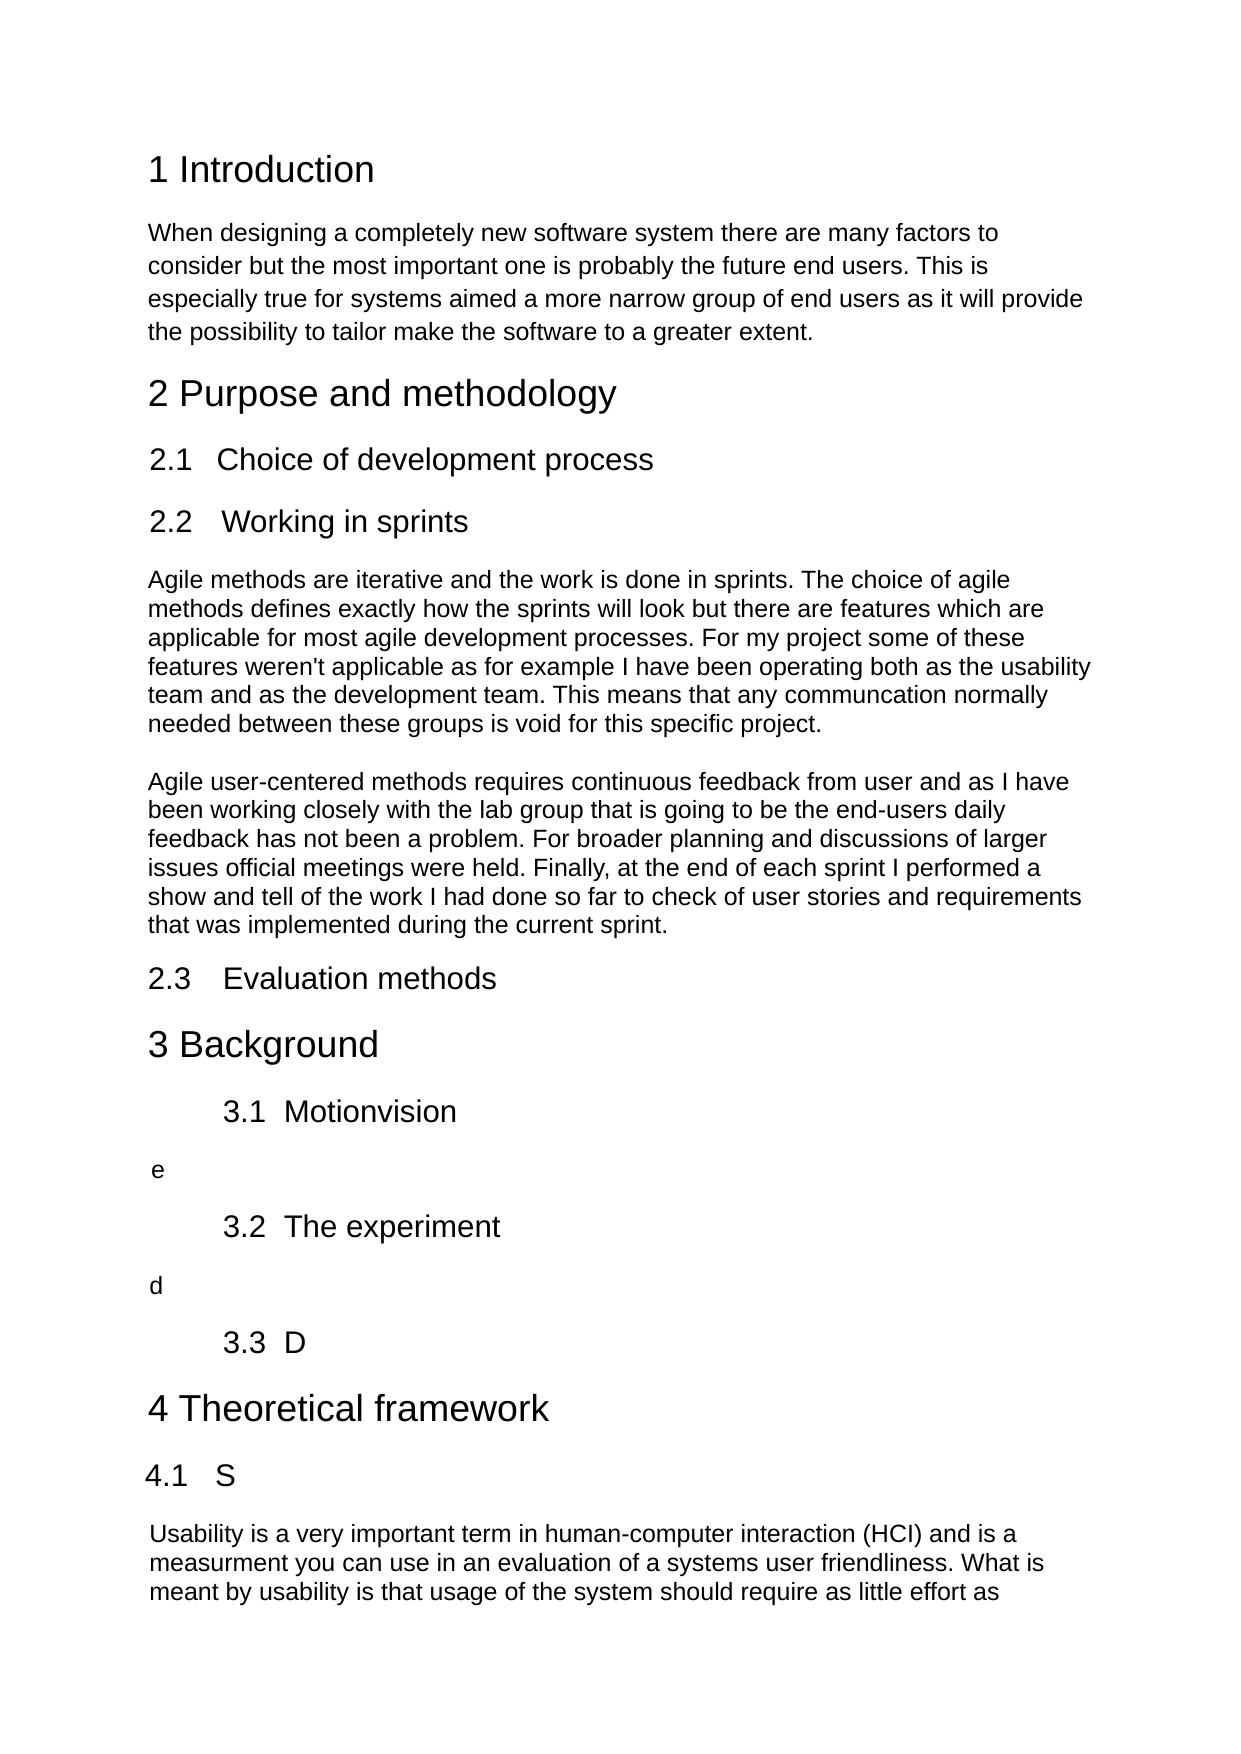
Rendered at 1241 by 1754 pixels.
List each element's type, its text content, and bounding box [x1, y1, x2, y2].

text 2 Purpose and methodology [148, 371, 1093, 414]
text 4 Theoretical framework [148, 1387, 1093, 1430]
list e [113, 1155, 1093, 1183]
text 3 Background [148, 1022, 1093, 1065]
list D [223, 1324, 1093, 1360]
list The experiment [223, 1208, 1093, 1244]
list Working in sprints [149, 503, 1093, 539]
list S [144, 1457, 1093, 1493]
list d [112, 1271, 1093, 1299]
list Usability is a very important term in human-computer interaction (HCI) and is a measurment you can use in an evaluation of a systems user friendliness. What is meant by usability is that usage of the system should require as little effort as [112, 1519, 1093, 1605]
text When designing a completely new software system there are many factors to consider but the most important one is probably the future end users. This is especially true for systems aimed a more narrow group of end users as it will provide the possibility to tailor make the software to a greater extent. [148, 218, 1093, 346]
text 1 Introduction [148, 148, 1093, 191]
list Evaluation methods [148, 960, 1093, 996]
list Motionvision [223, 1093, 1093, 1128]
text Agile methods are iterative and the work is done in sprints. The choice of agile methods defines exactly how the sprints will look but there are features which are applicable for most agile development processes. For my project some of these features weren't applicable as for example I have been operating both as the usability team and as the development team. This means that any communcation normally needed between these groups is void for this specific project. Agile user-centered methods requires continuous feedback from user and as I have been working closely with the lab group that is going to be the end-users daily feedback has not been a problem. For broader planning and discussions of larger issues official meetings were held. Finally, at the end of each sprint I performed a show and tell of the work I had done so far to check of user stories and requirements that was implemented during the current sprint. [148, 566, 1093, 939]
list Choice of development process [149, 441, 1093, 477]
